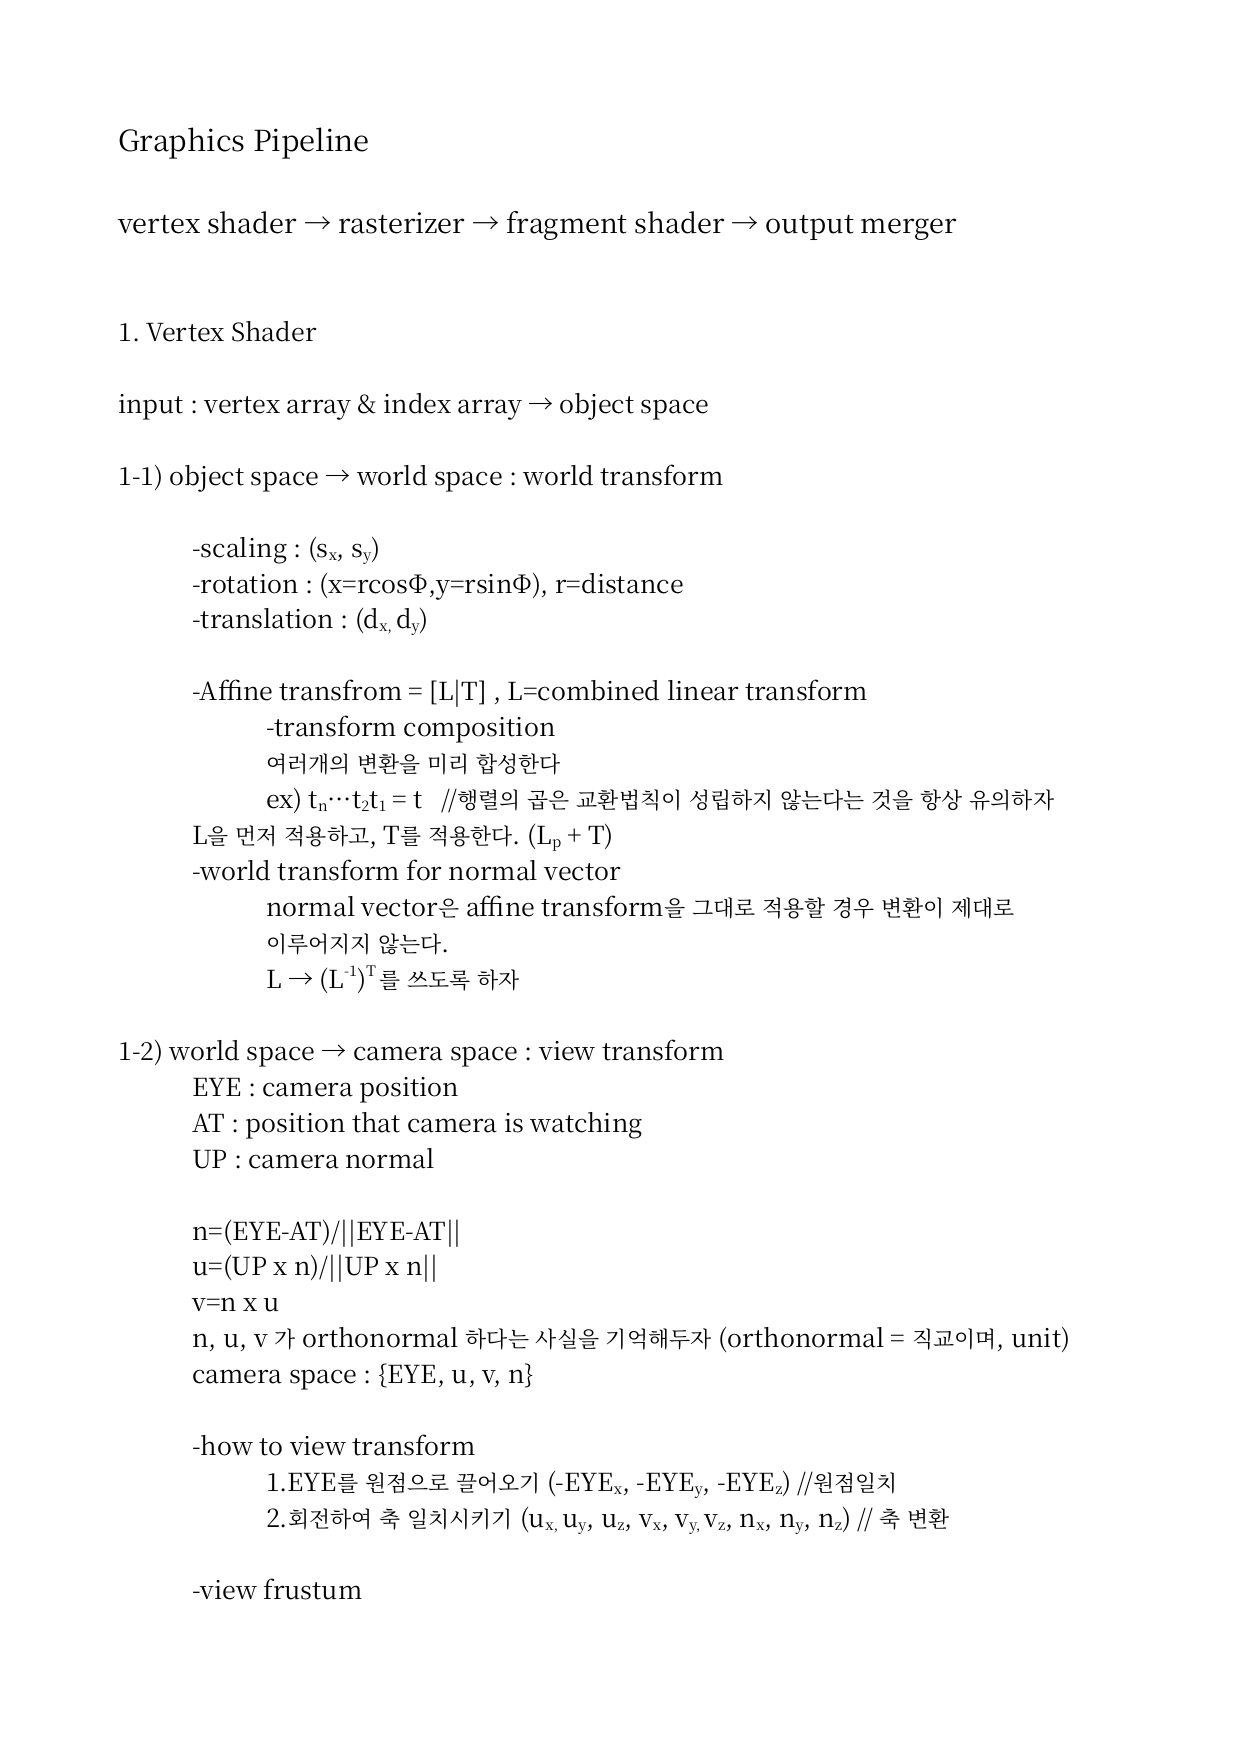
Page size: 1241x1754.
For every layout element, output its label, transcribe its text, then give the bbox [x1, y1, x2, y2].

text 1-1) object space → world space : world transform [118, 456, 1122, 492]
text L → (L-1)T 를 쓰도록 하자 [118, 959, 1122, 996]
text -world transform for normal vector [118, 852, 1122, 888]
text n, u, v 가 orthonormal 하다는 사실을 기억해두자 (orthonormal = 직교이며, unit) [118, 1319, 1122, 1355]
text EYE : camera position [118, 1067, 1122, 1103]
text input : vertex array & index array → object space [118, 384, 1122, 421]
text Graphics Pipeline [118, 118, 1122, 160]
text 1-2) world space → camera space : view transform [118, 1031, 1122, 1067]
text n=(EYE-AT)/||EYE-AT|| [118, 1211, 1122, 1247]
text 1.EYE를 원점으로 끌어오기 (-EYEx, -EYEy, -EYEz) //원점일치 [118, 1463, 1122, 1499]
text L을 먼저 적용하고, T를 적용한다. (Lp + T) [118, 816, 1122, 852]
text UP : camera normal [118, 1139, 1122, 1175]
text camera space : {EYE, u, v, n} [118, 1355, 1122, 1391]
text u=(UP x n)/||UP x n|| [118, 1247, 1122, 1283]
text -view frustum [118, 1571, 1122, 1606]
text 1. Vertex Shader [118, 313, 1122, 349]
text normal vector은 affine transform을 그대로 적용할 경우 변환이 제대로 이루어지지 않는다. [118, 888, 1122, 959]
text 여러개의 변환을 미리 합성한다 [118, 744, 1122, 780]
text -how to view transform [118, 1427, 1122, 1463]
text 2.회전하여 축 일치시키기 (ux, uy, uz, vx, vy, vz, nx, ny, nz) // 축 변환 [118, 1499, 1122, 1534]
text -transform composition [118, 708, 1122, 744]
text -translation : (dx, dy) [118, 600, 1122, 636]
text -scaling : (sx, sy) [118, 528, 1122, 564]
text v=n x u [118, 1283, 1122, 1319]
text ex) tn···t2t1 = t //행렬의 곱은 교환법칙이 성립하지 않는다는 것을 항상 유의하자 [118, 780, 1122, 816]
text -Affine transfrom = [L|T] , L=combined linear transform [118, 672, 1122, 708]
text AT : position that camera is watching [118, 1103, 1122, 1139]
text vertex shader → rasterizer → fragment shader → output merger [118, 202, 1122, 241]
text -rotation : (x=rcosΦ,y=rsinΦ), r=distance [118, 564, 1122, 600]
